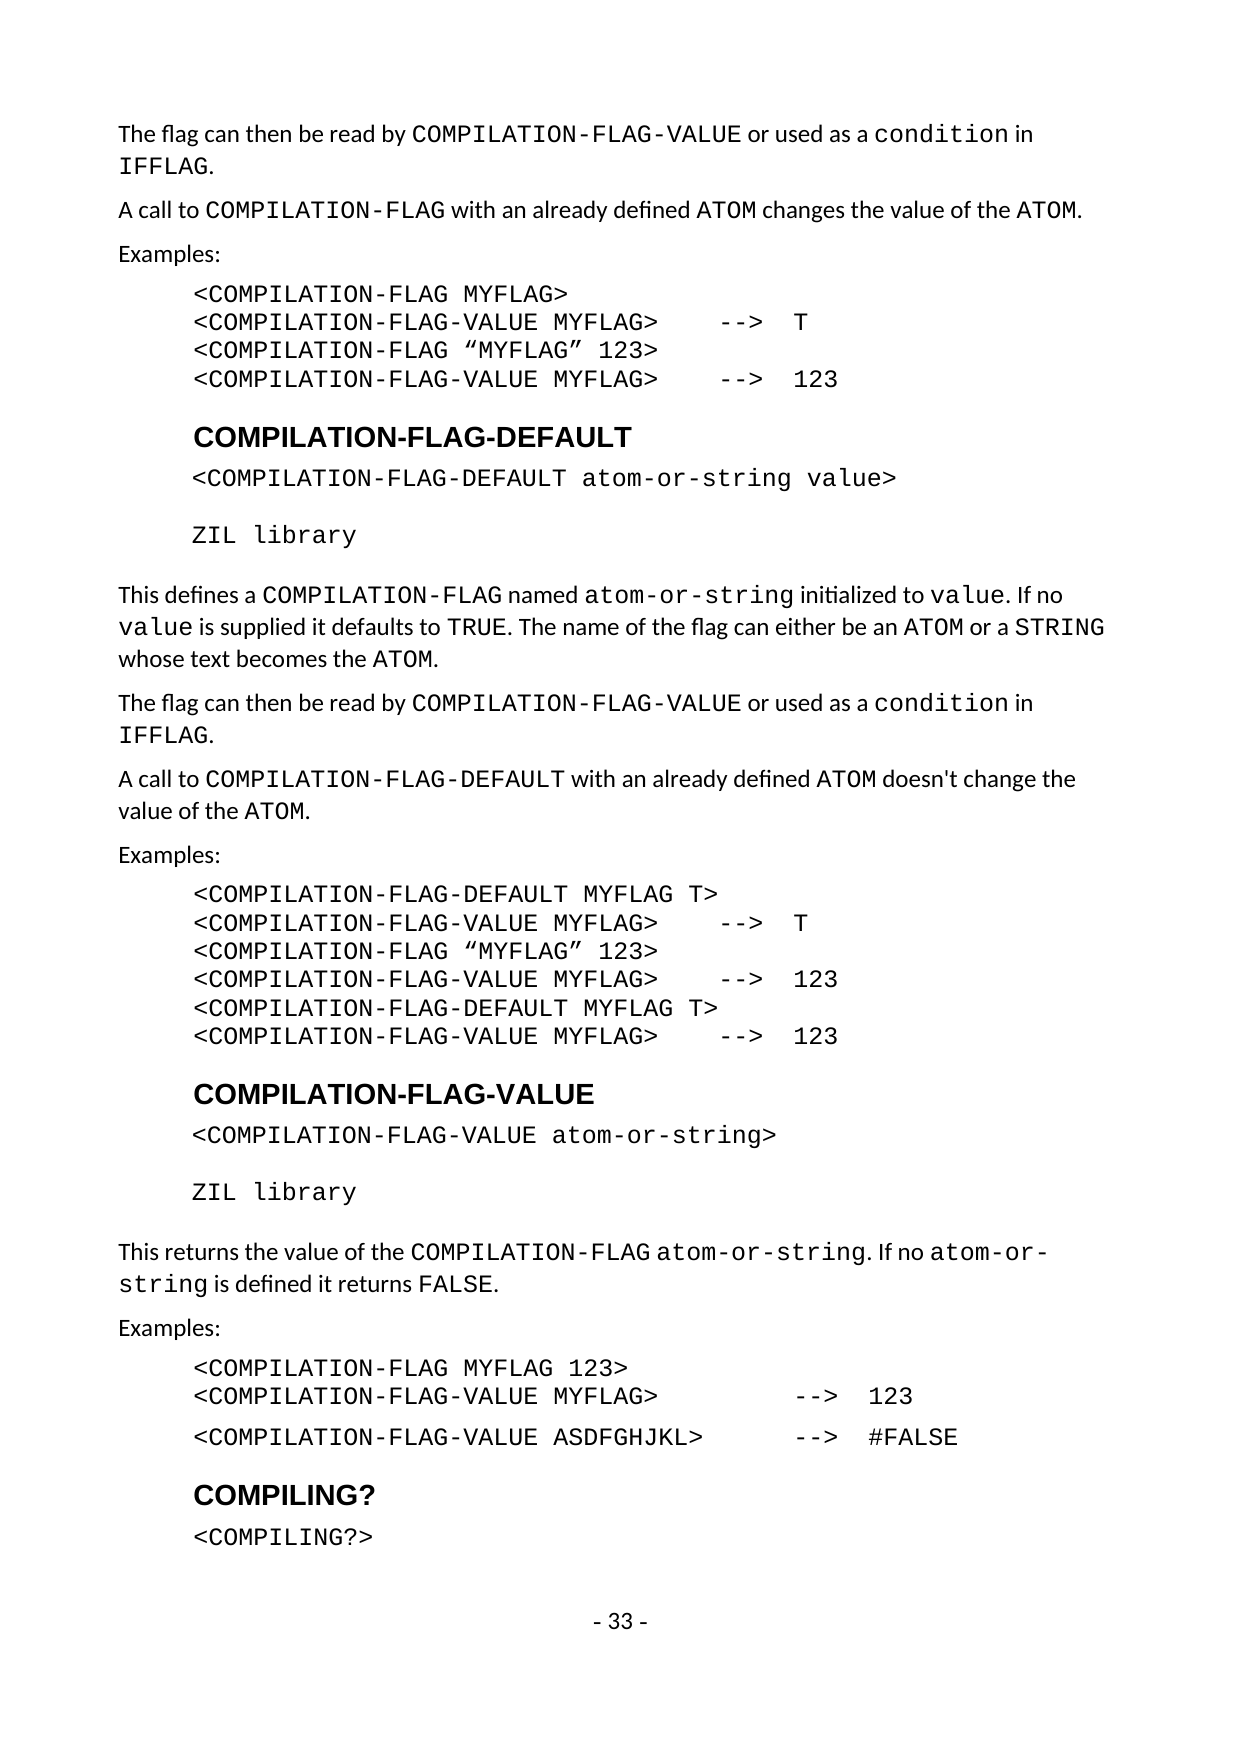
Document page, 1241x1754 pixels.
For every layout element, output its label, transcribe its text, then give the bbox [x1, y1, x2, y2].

text The flag can then be read by COMPILATION-FLAG-VALUE or used as a condition in IFFLAG. [118, 118, 1122, 182]
subtitle COMPILING? [118, 1478, 1122, 1512]
text A call to COMPILATION-FLAG-DEFAULT with an already defined ATOM doesn't change the value of the ATOM. [118, 763, 1122, 827]
text A call to COMPILATION-FLAG with an already defined ATOM changes the value of the ATOM. [118, 194, 1122, 226]
text <COMPILATION-FLAG-VALUE atom-or-string> [192, 1123, 1122, 1151]
text ZIL library [192, 522, 1122, 551]
text Examples: [118, 238, 1122, 269]
text <COMPILATION-FLAG MYFLAG 123> <COMPILATION-FLAG-VALUE MYFLAG> --> 123 [118, 1356, 1122, 1412]
text The flag can then be read by COMPILATION-FLAG-VALUE or used as a condition in IFFLAG. [118, 687, 1122, 751]
text <COMPILATION-FLAG MYFLAG> <COMPILATION-FLAG-VALUE MYFLAG> --> T <COMPILATION-FLAG “MYFLAG” 123> <COMPILATION-FLAG-VALUE MYFLAG> --> 123 [118, 281, 1122, 395]
text <COMPILATION-FLAG-DEFAULT atom-or-string value> [192, 466, 1122, 494]
text This returns the value of the COMPILATION-FLAG atom-or-string. If no atom-or-string is defined it returns FALSE. [118, 1236, 1122, 1300]
text Examples: [118, 1312, 1122, 1343]
text Examples: [118, 839, 1122, 869]
subtitle COMPILATION-FLAG-VALUE [118, 1077, 1122, 1111]
subtitle COMPILATION-FLAG-DEFAULT [118, 420, 1122, 453]
list <COMPILING?> [118, 1524, 1122, 1552]
text <COMPILATION-FLAG-DEFAULT MYFLAG T> <COMPILATION-FLAG-VALUE MYFLAG> --> T <COMPILATION-FLAG “MYFLAG” 123> <COMPILATION-FLAG-VALUE MYFLAG> --> 123 <COMPILATION-FLAG-DEFAULT MYFLAG T> <COMPILATION-FLAG-VALUE MYFLAG> --> 123 [118, 882, 1122, 1052]
text This defines a COMPILATION-FLAG named atom-or-string initialized to value. If no value is supplied it defaults to TRUE. The name of the flag can either be an ATOM or a STRING whose text becomes the ATOM. [118, 579, 1122, 674]
text ZIL library [192, 1180, 1122, 1208]
text <COMPILATION-FLAG-VALUE ASDFGHJKL> --> #FALSE [118, 1425, 1122, 1453]
